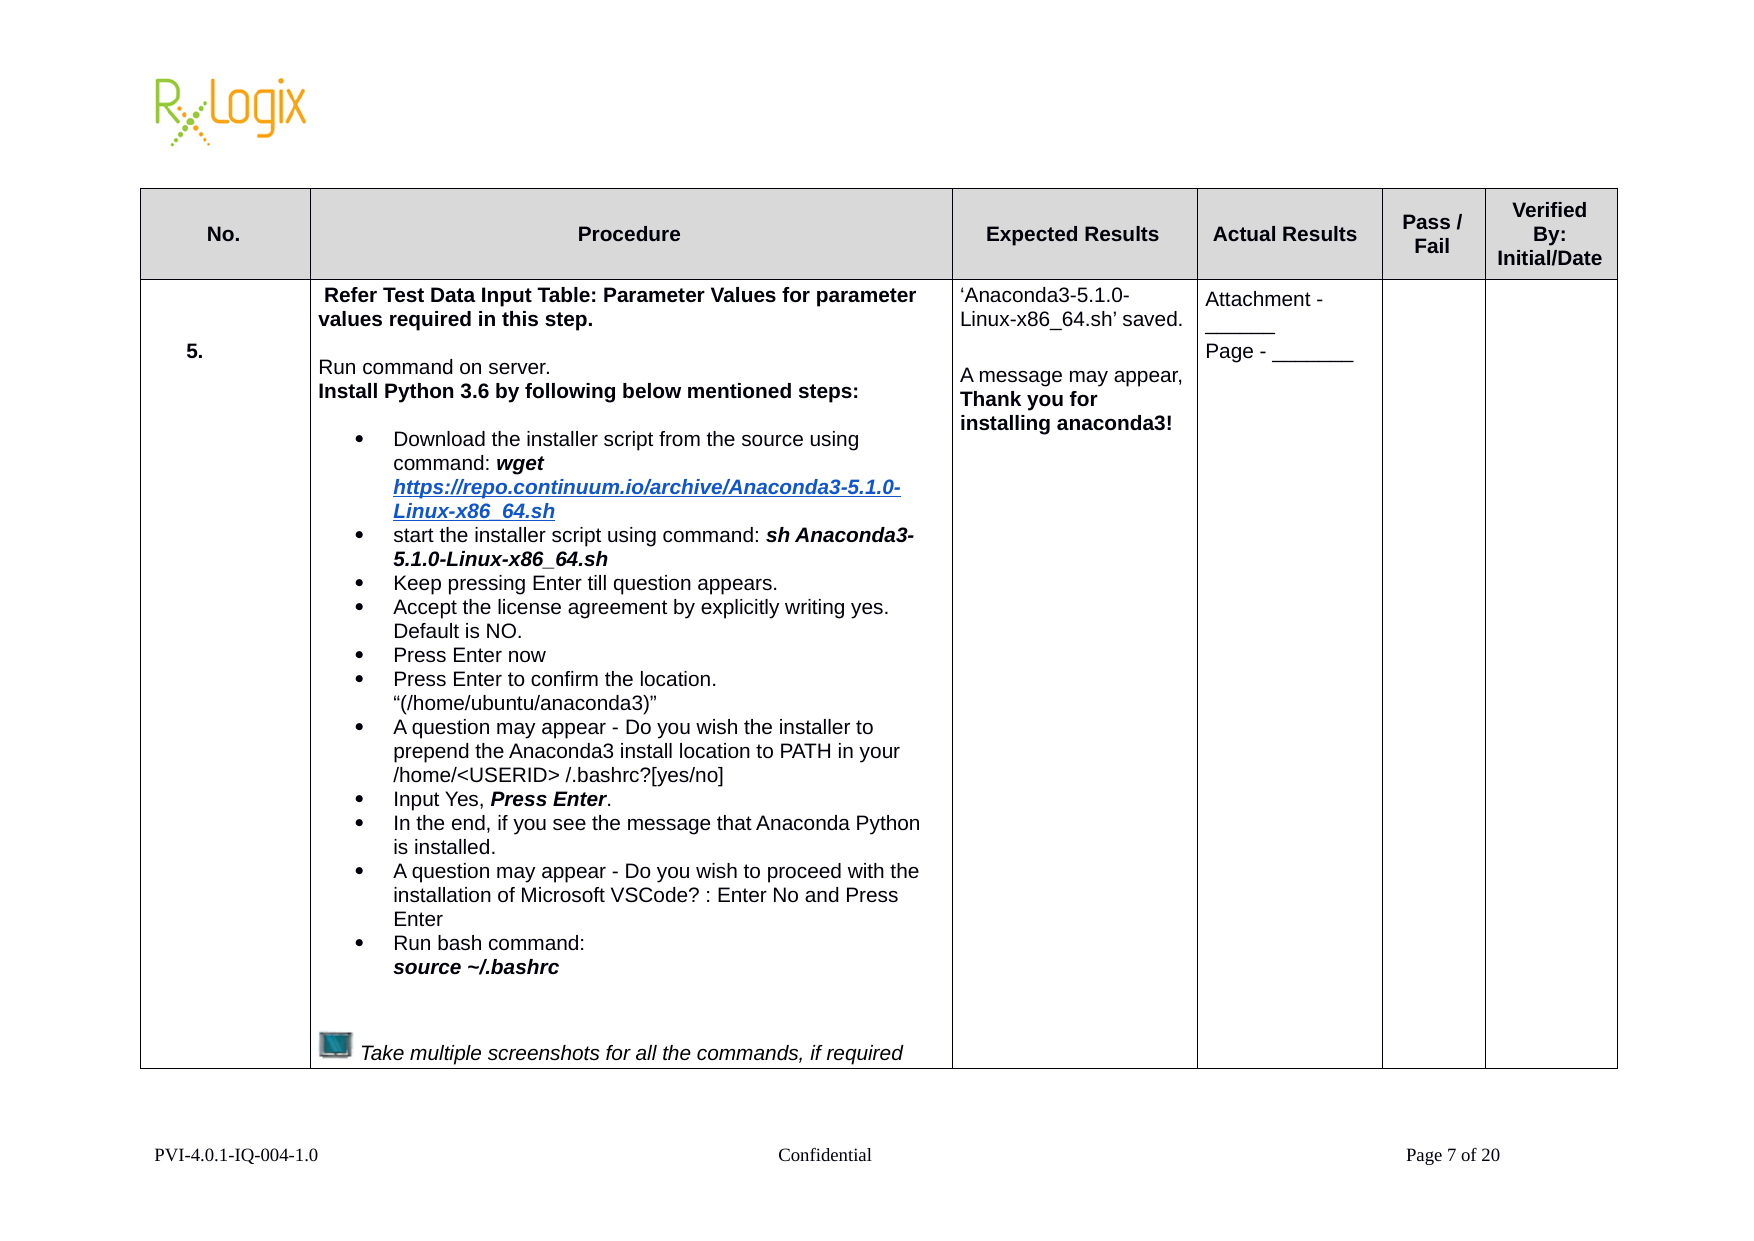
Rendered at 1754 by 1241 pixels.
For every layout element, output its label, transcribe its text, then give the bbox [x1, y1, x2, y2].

picture [150, 75, 311, 150]
table_cell Refer Test Data Input Table: Parameter Values for parameter values required in this step. Run command on server. Install Python 3.6 by following below mentioned steps: Download the installer script from the source using command: wget https://repo.continuum.io/archive/Anaconda3-5.1.0-Linux-x86_64.sh start the installer script using command: sh Anaconda3-5.1.0-Linux-x86_64.sh Keep pressing Enter till question appears. Accept the license agreement by explicitly writing yes. Default is NO. Press Enter now Press Enter to confirm the location. “(/home/ubuntu/anaconda3)” A question may appear - Do you wish the installer to prepend the Anaconda3 install location to PATH in your /home/<USERID> /.bashrc?[yes/no] Input Yes, Press Enter. In the end, if you see the message that Anaconda Python is installed. A question may appear - Do you wish to proceed with the installation of Microsoft VSCode? : Enter No and Press Enter Run bash command: source ~/.bashrc Take multiple screenshots for all the commands, if required [311, 280, 952, 1067]
table_header No. [141, 189, 310, 279]
picture [318, 1028, 354, 1060]
table_header Procedure [311, 189, 952, 279]
table_cell [1383, 280, 1485, 1067]
table_header Actual Results [1198, 189, 1382, 279]
table_cell [141, 280, 310, 1067]
table_header Verified By: Initial/Date [1486, 189, 1617, 279]
table_header Expected Results [953, 189, 1197, 279]
table_cell [1486, 280, 1617, 1067]
table_cell ‘Anaconda3-5.1.0-Linux-x86_64.sh’ saved. A message may appear, Thank you for installing anaconda3! [953, 280, 1197, 1067]
table_header Pass / Fail [1383, 189, 1485, 279]
table_cell Attachment - ______ Page - _______ [1198, 280, 1382, 1067]
